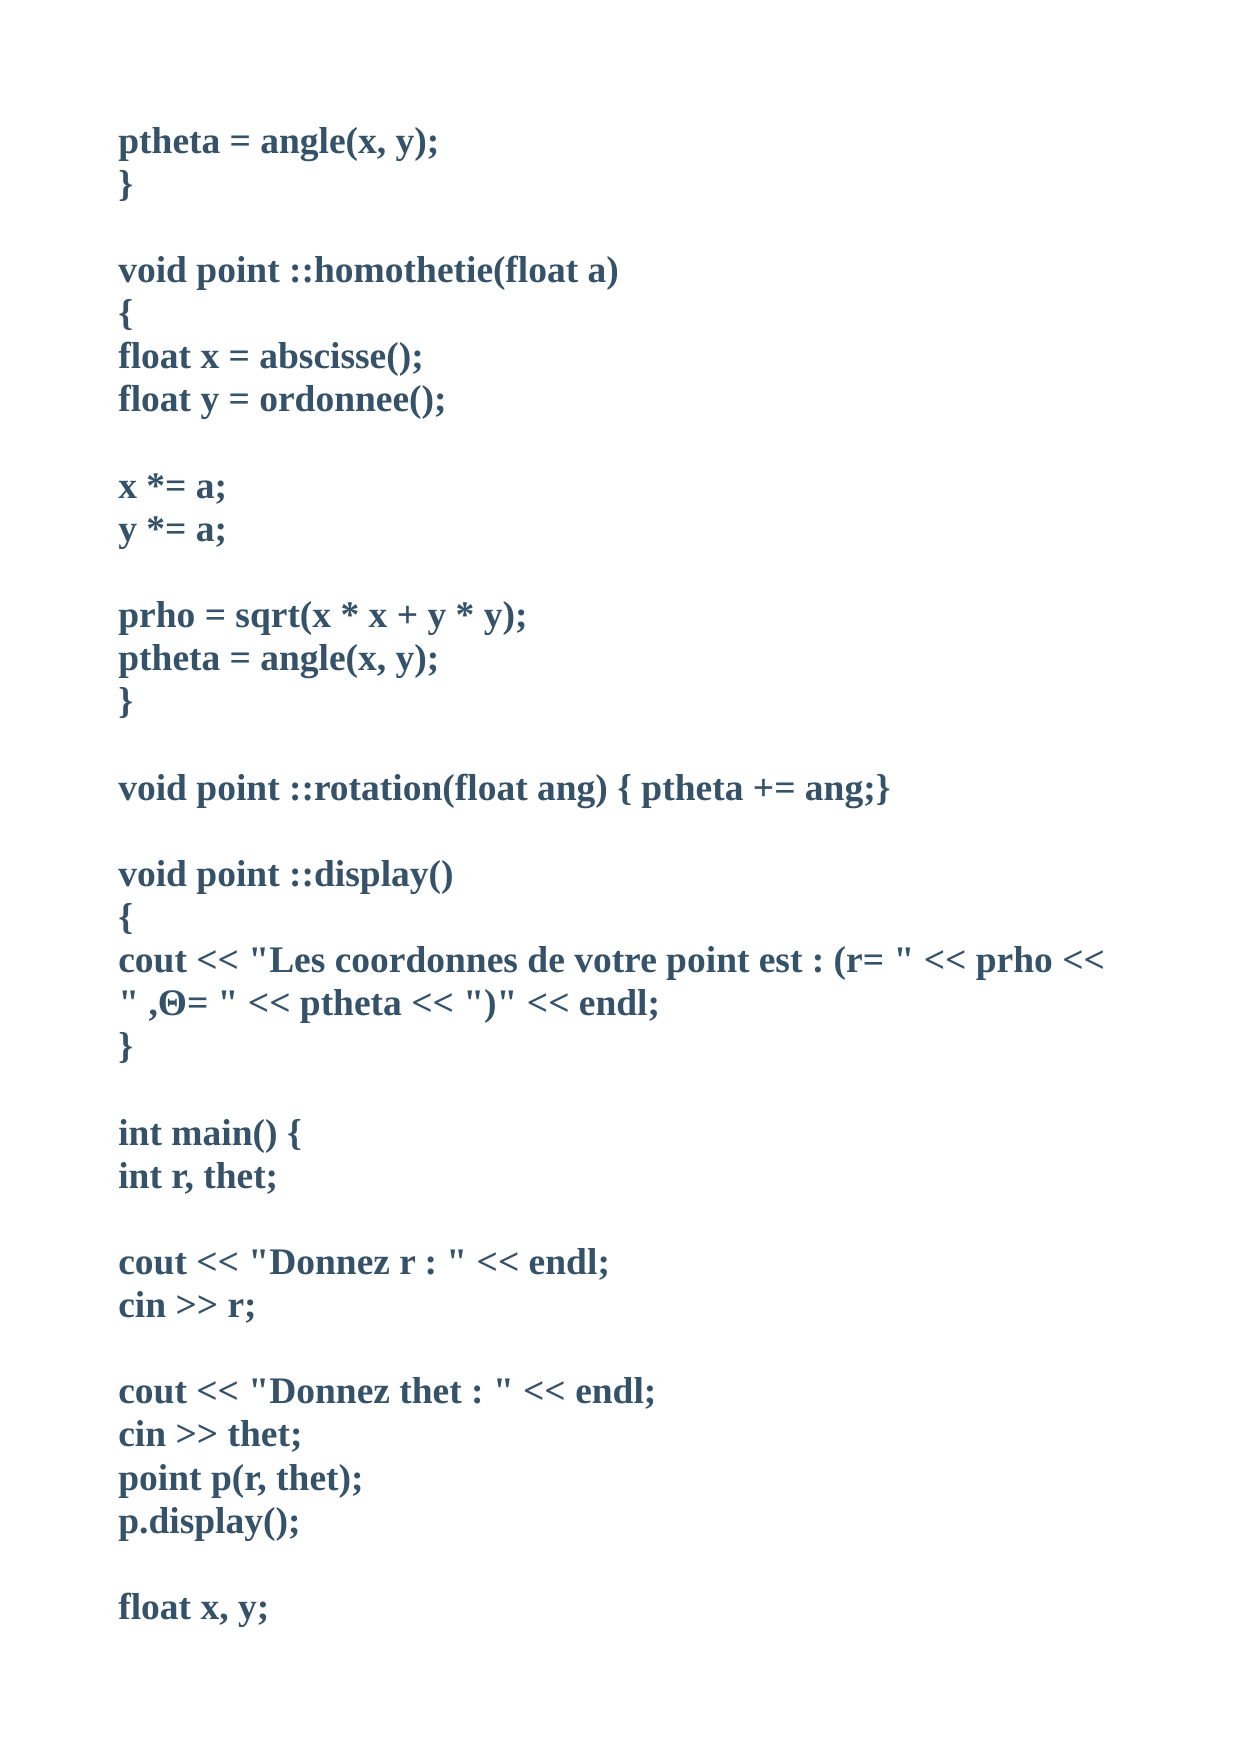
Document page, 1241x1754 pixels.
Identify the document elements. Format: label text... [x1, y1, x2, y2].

text cout << "Donnez r : " << endl; [118, 1239, 1122, 1282]
text point p(r, thet); [118, 1455, 1122, 1498]
text float y = ordonnee(); [118, 377, 1122, 420]
text prho = sqrt(x * x + y * y); [118, 592, 1122, 636]
text cout << "Donnez thet : " << endl; [118, 1369, 1122, 1412]
text int main() { [118, 1110, 1122, 1153]
text } [118, 161, 1122, 204]
text void point ::homothetie(float a) [118, 247, 1122, 291]
text void point ::display() [118, 851, 1122, 894]
text } [118, 1024, 1122, 1067]
text { [118, 291, 1122, 334]
text x *= a; [118, 463, 1122, 506]
text } [118, 679, 1122, 722]
text float x, y; [118, 1584, 1122, 1627]
text cin >> thet; [118, 1412, 1122, 1455]
text p.display(); [118, 1498, 1122, 1541]
text ptheta = angle(x, y); [118, 118, 1122, 161]
text ptheta = angle(x, y); [118, 636, 1122, 679]
text float x = abscisse(); [118, 334, 1122, 377]
text cin >> r; [118, 1282, 1122, 1326]
text cout << "Les coordonnes de votre point est : (r= " << prho << " ,Θ= " << ptheta << ")" << endl; [118, 937, 1122, 1024]
text { [118, 894, 1122, 937]
text y *= a; [118, 506, 1122, 549]
text void point ::rotation(float ang) { ptheta += ang;} [118, 765, 1122, 808]
text int r, thet; [118, 1153, 1122, 1196]
